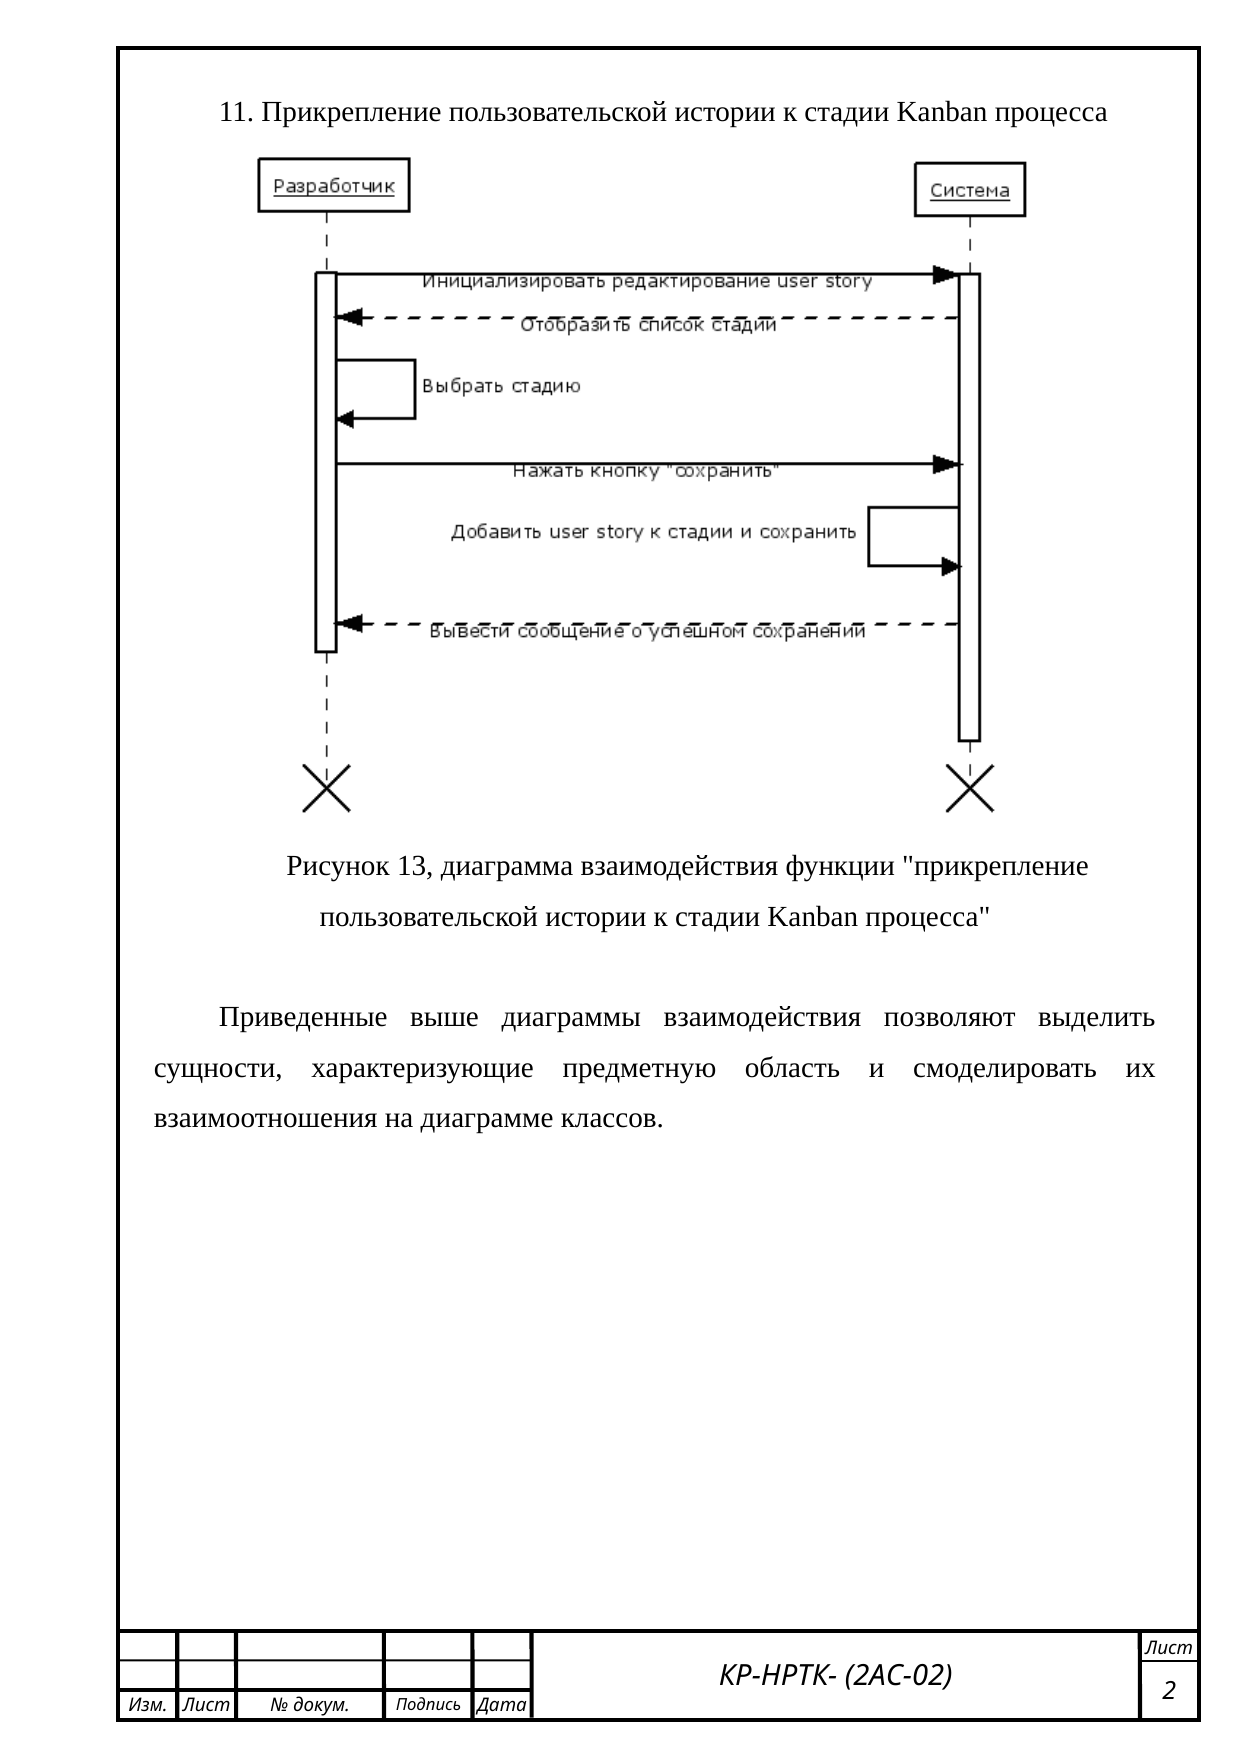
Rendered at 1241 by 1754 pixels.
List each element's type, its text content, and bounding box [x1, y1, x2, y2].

text Приведенные выше диаграммы взаимодействия позволяют выделить сущности, характеризующие предметную область и смоделировать их взаимоотношения на диаграмме классов. [153, 999, 1156, 1133]
text Рисунок 13, диаграмма взаимодействия функции "прикрепление пользовательской истории к стадии Kanban процесса" [153, 848, 1156, 932]
text 11. Прикрепление пользовательской истории к стадии Kanban процесса [153, 94, 1156, 127]
picture [247, 144, 1028, 814]
